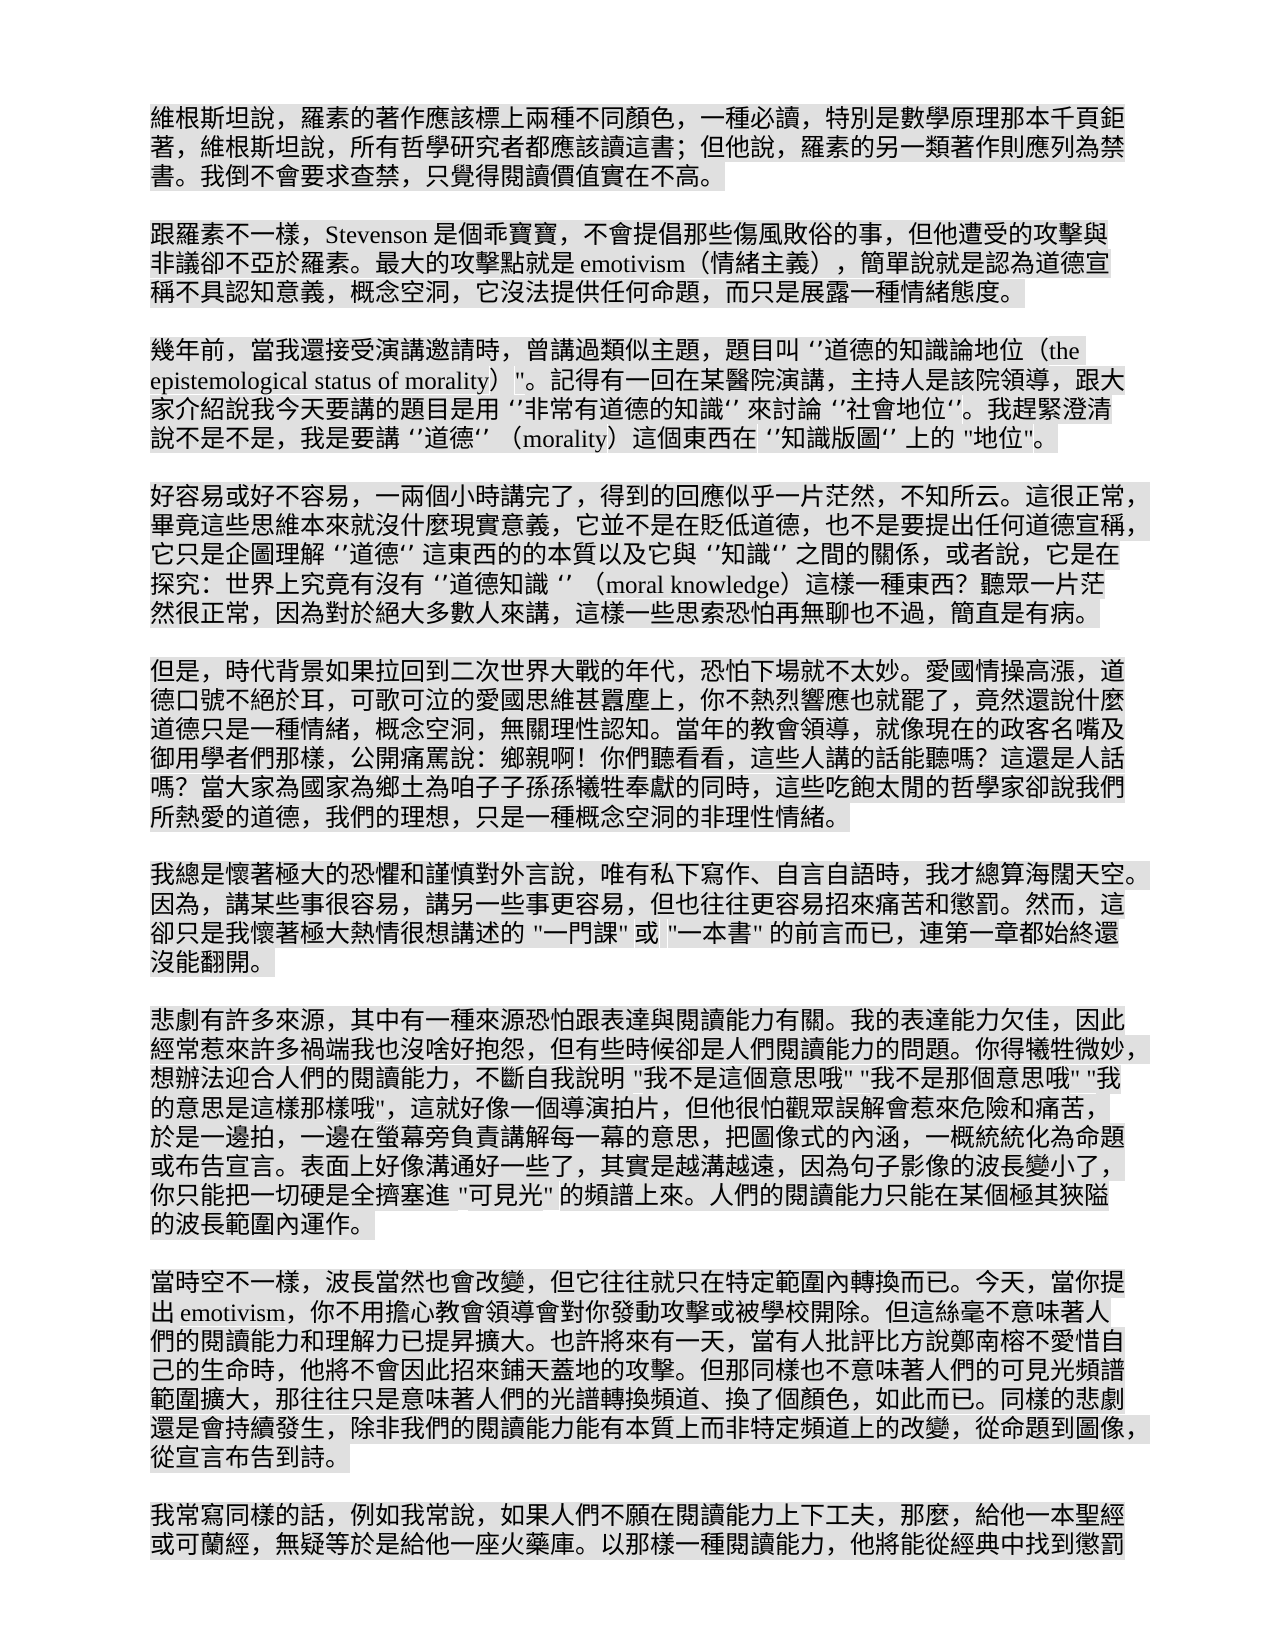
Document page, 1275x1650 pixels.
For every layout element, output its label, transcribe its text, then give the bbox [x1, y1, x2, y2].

text 底下也是寫在後台，搬到這來給大家解解悶，看點熱鬧。 陳真 ========== 各位講話酸溜溜，可否有誰可明確指出我在這些說法中哪個地方有所冒犯或犯了什麼胡說八道的錯？ 這位Pappe寫的這文章，我的確看了覺得彆扭，難道連這樣也不能表白或批評？只因為他思想很正確很勇敢所以就給安上了神主牌不能不敬？他寫過什麼深沉厚重的文章不在我討論範圍，我只說他的"這篇" 文章。我們即便崇拜哪個導演或作家或音樂家，斷然也不會說他的每一個音符每一篇文字或每一個影像都不許批評，一批評就是 "否定這個人的整個世界"？ 況且，我要說的並不是這位 Pappe的這篇文字，而是說這一類語意貧乏、婆婆媽媽的文字，乃至幾乎包括所有人 (包括我之前所說的包括我自己) (但我是被迫如此寫東西)。我要說的是 (我實在很痛恨被迫得寫出這種措詞)，就像幾千年來文言文盛行，大家講話之乎者也，彆扭得快便祕，好不容易胡適弄了個白話文運動，給文字多一點色彩；當今狀況亦然，有這麼一種功能不佳的彆扭文字取得唯一合法地位，於是使得文字逐漸失去它應有的豐富內在。 所有觸目可及的文字幾乎都是如此，當然也包括我自己(我這樣指控自己，盼望大家會開心一些，減少敵意)，差別只是在於我因此感受到極大的痛苦。文字不該是這樣一種貧乏的東西；Martin Heidegger、齊克果及尼采，乃至於晚期的維根斯坦，都致力於提倡一種詩一般的文字，詩一般的生命存在狀態，企圖把文字、生命從黑白對錯的命題狀態，恢復到它應有的一種彩色、不具命題內涵的圖像狀態。而羅素及早期的維根斯坦及Frege卻反其道而行，特別是羅素，他夢想文字能一清二楚，精確地攜帶特定意涵，屆時如果訂國際條約或平常商家打契約就不用怕有含糊空間。 中、晚期的維根斯坦否定了自己前期的看法，他說這樣一種以命題為文字核心的企圖是荒唐且愚不可及，他說，"我的靈魂很疲憊" 這樣一句原本被掃地出門的話語，理應有著它應有的合法地位。 各位如果覺得文字這東西怎麼寫怎麼好，我無所謂，我也從不打算去改變或影響他人的想法，我只是說出我的感受和渴望。 語言無非就是生命的影子，生命竟然被它的影子給捆綁在地上，動彈不得，天底下很難有比這更大的囚禁了。各位若無此感受，我沒意見，但我這樣一種批評或說法或表白，實在對任何人都沒有任何不敬，不管對方是好人壞蛋都一樣，都同樣受制於這樣一套具有極其有限波長、完全由命題決定語意真假值的文字模式。 至於懷軒，你別介意。我沒有聽眾，平常也只能對著書桌或電腦自言自語；之所以講這些什麼文字、生命的，純粹出於一種興趣和樂趣，一種誘惑，一種難以抗拒的熱情，而非出於針對任何個別人事物的辯解議論或反彈。我不是那種會浪費一秒鐘去做我缺乏熱情或讓我不愉快之事的那種人。學姊必然很清楚這一點。套一句王爾德的話，我的確可以抵抗一切，除了誘惑。 二戰期間，維根斯坦的學生 Charles Stevenson飽受教會及輿論攻擊，後來更被耶魯解聘，掃地出門，倒不是因為他提出什麼反戰思想，也不曾提倡過任何敗德言論，哪像羅素，真是嚇死人，整天幹幹幹，倡議性解放或什麼開放式婚姻。 羅素寫了 ‘’數學原理‘’ 之後，雖然仍然持續寫了許多哲學著作及救國救民的文章，但閱讀價值不是很高，其中許多甚至是找人代筆，掛他的名字發表以便暢銷賣座或藉以壯大左派運動。一個女學生問他：羅～老師～，倫家想問你哦，為什麼你好像很久都沒再從事學術活動啊？羅素說，小妞，妳想知道為什麼嗎？附耳過來。於是在女學生耳邊留下曠世名言：‘’因為我喜歡幹啊‘’。 維根斯坦說，羅素的著作應該標上兩種不同顏色，一種必讀，特別是數學原理那本千頁鉅著，維根斯坦說，所有哲學研究者都應該讀這書；但他說，羅素的另一類著作則應列為禁書。我倒不會要求查禁，只覺得閱讀價值實在不高。 跟羅素不一樣，Stevenson是個乖寶寶，不會提倡那些傷風敗俗的事，但他遭受的攻擊與非議卻不亞於羅素。最大的攻擊點就是emotivism（情緒主義），簡單說就是認為道德宣稱不具認知意義，概念空洞，它沒法提供任何命題，而只是展露一種情緒態度。 幾年前，當我還接受演講邀請時，曾講過類似主題，題目叫 ‘’道德的知識論地位（the epistemological status of morality）"。記得有一回在某醫院演講，主持人是該院領導，跟大家介紹說我今天要講的題目是用 ‘’非常有道德的知識‘’ 來討論 ‘’社會地位‘’。我趕緊澄清說不是不是，我是要講 ‘’道德‘’ （morality）這個東西在 ‘’知識版圖‘’ 上的 "地位"。 好容易或好不容易，一兩個小時講完了，得到的回應似乎一片茫然，不知所云。這很正常，畢竟這些思維本來就沒什麼現實意義，它並不是在貶低道德，也不是要提出任何道德宣稱，它只是企圖理解 ‘’道德‘’ 這東西的的本質以及它與 ‘’知識‘’ 之間的關係，或者說，它是在探究：世界上究竟有沒有 ‘’道德知識 ‘’ （moral knowledge）這樣一種東西？聽眾一片茫然很正常，因為對於絕大多數人來講，這樣一些思索恐怕再無聊也不過，簡直是有病。 但是，時代背景如果拉回到二次世界大戰的年代，恐怕下場就不太妙。愛國情操高漲，道德口號不絕於耳，可歌可泣的愛國思維甚囂塵上，你不熱烈響應也就罷了，竟然還說什麼道德只是一種情緒，概念空洞，無關理性認知。當年的教會領導，就像現在的政客名嘴及御用學者們那樣，公開痛罵說：鄉親啊！你們聽看看，這些人講的話能聽嗎？這還是人話嗎？當大家為國家為鄉土為咱子子孫孫犧牲奉獻的同時，這些吃飽太閒的哲學家卻說我們所熱愛的道德，我們的理想，只是一種概念空洞的非理性情緒。 我總是懷著極大的恐懼和謹慎對外言說，唯有私下寫作、自言自語時，我才總算海闊天空。因為，講某些事很容易，講另一些事更容易，但也往往更容易招來痛苦和懲罰。然而，這卻只是我懷著極大熱情很想講述的 "一門課" 或 "一本書" 的前言而已，連第一章都始終還沒能翻開。 悲劇有許多來源，其中有一種來源恐怕跟表達與閱讀能力有關。我的表達能力欠佳，因此經常惹來許多禍端我也沒啥好抱怨，但有些時候卻是人們閱讀能力的問題。你得犧牲微妙，想辦法迎合人們的閱讀能力，不斷自我說明 "我不是這個意思哦" "我不是那個意思哦" "我的意思是這樣那樣哦"，這就好像一個導演拍片，但他很怕觀眾誤解會惹來危險和痛苦，於是一邊拍，一邊在螢幕旁負責講解每一幕的意思，把圖像式的內涵，一概統統化為命題或布告宣言。表面上好像溝通好一些了，其實是越溝越遠，因為句子影像的波長變小了，你只能把一切硬是全擠塞進 "可見光" 的頻譜上來。人們的閱讀能力只能在某個極其狹隘的波長範圍內運作。 當時空不一樣，波長當然也會改變，但它往往就只在特定範圍內轉換而已。今天，當你提出emotivism，你不用擔心教會領導會對你發動攻擊或被學校開除。但這絲毫不意味著人們的閱讀能力和理解力已提昇擴大。也許將來有一天，當有人批評比方說鄭南榕不愛惜自己的生命時，他將不會因此招來鋪天蓋地的攻擊。但那同樣也不意味著人們的可見光頻譜範圍擴大，那往往只是意味著人們的光譜轉換頻道、換了個顏色，如此而已。同樣的悲劇還是會持續發生，除非我們的閱讀能力能有本質上而非特定頻道上的改變，從命題到圖像，從宣言布告到詩。 我常寫同樣的話，例如我常說，如果人們不願在閱讀能力上下工夫，那麼，給他一本聖經或可蘭經，無疑等於是給他一座火藥庫。以那樣一種閱讀能力，他將能從經典中找到懲罰無數不守教義的敵人之思想依據。你看那些基本教義派，豈是什麼壞人，他們只是閱讀能力可能有點問題而已，老是以為神明直接了當告訴他這樣那樣一堆命題式的教條，不可以這樣，不可以那樣，進而使他想要把這一切給貫徹始終到每個人身上。 我也常歌頌 "in a sense" ( "某個意義上") 這個詞。一個句子或一個段落，不可能全稱，不可能指涉一切，即便神也辦不到，你只能藉之表白 "某個意義"。這個 "某個"，理當微細而精妙，而不是努力讓它粗糙粗暴地涵蓋一切。 例如我常說我喜歡R.M.Rilke及北島和濟慈等幾位詩人。他們的詩作我幾乎統統都有。但老實說，十首恐怕有七首我不喜歡。特別是他們的那幾首眾人朗朗上口的名詩，我更是不喜歡。即便是莫扎特也一樣，他的許多作品我也沒感覺。有時我甚至會想，這些人是不是曾經很缺錢，所以有時就顧不了品質亂創作一通了。例如Rilke，特別如此。他窮怕了，整天努力迎合市場、名人，四處毛遂自薦，寫一大堆不痛不癢的昏庸詩。導演當然也一樣，我還蠻喜歡陳凱歌，但是看了他的什麼 "無極"，馬上把這部幾百元買來的DVD丟到垃圾桶。 我不是說我的評價一定是對的 (媽的我又被迫在自我說明了)，"評價" 本來就無對錯，也許你看 "無極" 看了很開心，那我沒意見，但在我看來那就是大爛片。可當我說這是一部空洞貧乏的大爛片時，就只是在 "這個" 意義上來講，而不是說陳凱歌的 "所有" 電影全是垃圾，更不是說陳凱歌是個大爛人。 也許你會覺得，明白這層道理有何難？但它就是很難。如果你讀過維根斯坦，你會注意到他的文字經常出現類似大寫 "THIS" 的強調，有時還弄成斜體字，就是要讀者注意喔：我是在指 "這個" 東西， "這個" 意義。 當年的教會領導，或每個年代的教會領導，如果都像現任教宗這樣有著良好的閱讀能力，我看歷史上被教會迫害的亡魂會減少很多。當年的教會領導，理應平心靜氣先弄懂人家Stevenson是在說什麼再來發動攻擊也不遲。例如指稱道德命題是假命題， "概念空洞" 或 "缺乏認知意義"，這只是在描述一種有關知識本質的現象，而不是說道德都是騙人的啦，這根本是兩碼子事。你聽一首音樂，很感動，雖然歌詞一個字也不懂，你仍裝滿了眼淚瓶，但你難道是被一組命題、透過某種認知程序而感動？應該不是。你只是被某種詩一般的東西給挑起了某種情緒態度。 你看一朵花、一片雲，乃至一陣風，很美，讓你不禁悲從中來，難道你是在花裏雲裏認知到什麼知識因此感動？當然不是。 這些說法，你當然不一定要認同。這只是哲學上有此一說。有此一說的由來自然是跟自然科學的興起有關，帶來一種邏輯實證思維，企圖給知識畫下一個應有的範圍。你不認同倒也罷了，但可別搞錯別人的意思。 我剛醫學院畢業不久，有一回，寫了一些文章提到社會建構論，亦即知識是一種社會建構的產物，它不是單純的發現，而是相當程度是被發明的。我還提到精神醫學同時負有一種社會控制的功能，負責鑑別好與壞、正常與異常，藉以維持社會運作；我說，究竟它是在治療bad或mad是有爭議的。想不到這些文章和我這些話，有一天流傳到某個醫學大老的耳朵裏，高聲痛罵說我胡說八道妖言惑眾，還說我這種人怎麼當醫生？ 那是台灣最核心的精神醫學機構之一，這位大老的反應，在當年是具有相當代表性的。我原本還打算去那地方任職，想想還是算了，我還是窩在鄉下小醫院當我的 "一人主任" 比較愉快。 這些什麼社會建構、社會控制的想法，不過老生常談，無甚希奇。這樣一些想法，如果是在20年後的今天拿出來講，應該不會再招惹來這種反應和懲罰。但這並不意味著我們的理解力和閱讀能力提昇擴大了，這只意味著某些東西進入了特定頻譜，取得了能見度和正當性。就好像三十年前，學生普遍反共兼忠黨愛國，三十年後的今天，學生還是一樣普遍反共兼忠黨愛國，差別只是波長移位，換了另一種顏色而已，但其封閉與單一本質並無絲毫改善，甚且變本加厲，可見光的範圍簡直萎縮到只剩下一個點，一兩句特定口號，其他一切統統在視線之外，而且動輒視之為敵。 最近不是露西很熱門嗎？也許電影講的有點道理。要是人們的腦力可以提高幾個百分點，世上諸多爭戰以及因之而來的悲劇和痛苦將會減少許多。所謂詩能救世界，也許就是這個意思。我對概念、對命題、對資訊的信心，遠遠比不上詩。前者只讓我們 "知道" 事情，後者卻讓我們看見那不可見的影像、聽見那不可言說的聲音，感受那非屬於我們自身的感情。那些掉落在特定光譜波長之外的東西，也許可以讓我們看見一個比較接近真實的生命與世界。 沈從文墓碑上刻著一段他自己寫的話："照我思索，能理解我；照我思索，可認識人。" 也許萬物生命之中，除了愛，沒有比理解更重要的東西了。 對於戰爭，對於人世悲劇，我總想促進一種真實的理解，但卻始終事與願違，反而帶來更多誤解；有時難免會有一種很想回到私人世界的強烈衝動，徹底與世隔絕；彷彿言語已到盡頭，再無一字可說。 沈從文生前飽受誤解，大半輩子身上揹著一個學術紅人郭沫若御賜的 "黃色作家" 稱號，連妻兒都不以為然，看不過去，甚至看不起；社會在進步，黨國在進步，而你卻如此落伍不長進。臨終時，旁人問沈從文有何遺言，他說："我對這世界無話可說"。 陳真 [150, 75, 1125, 1560]
